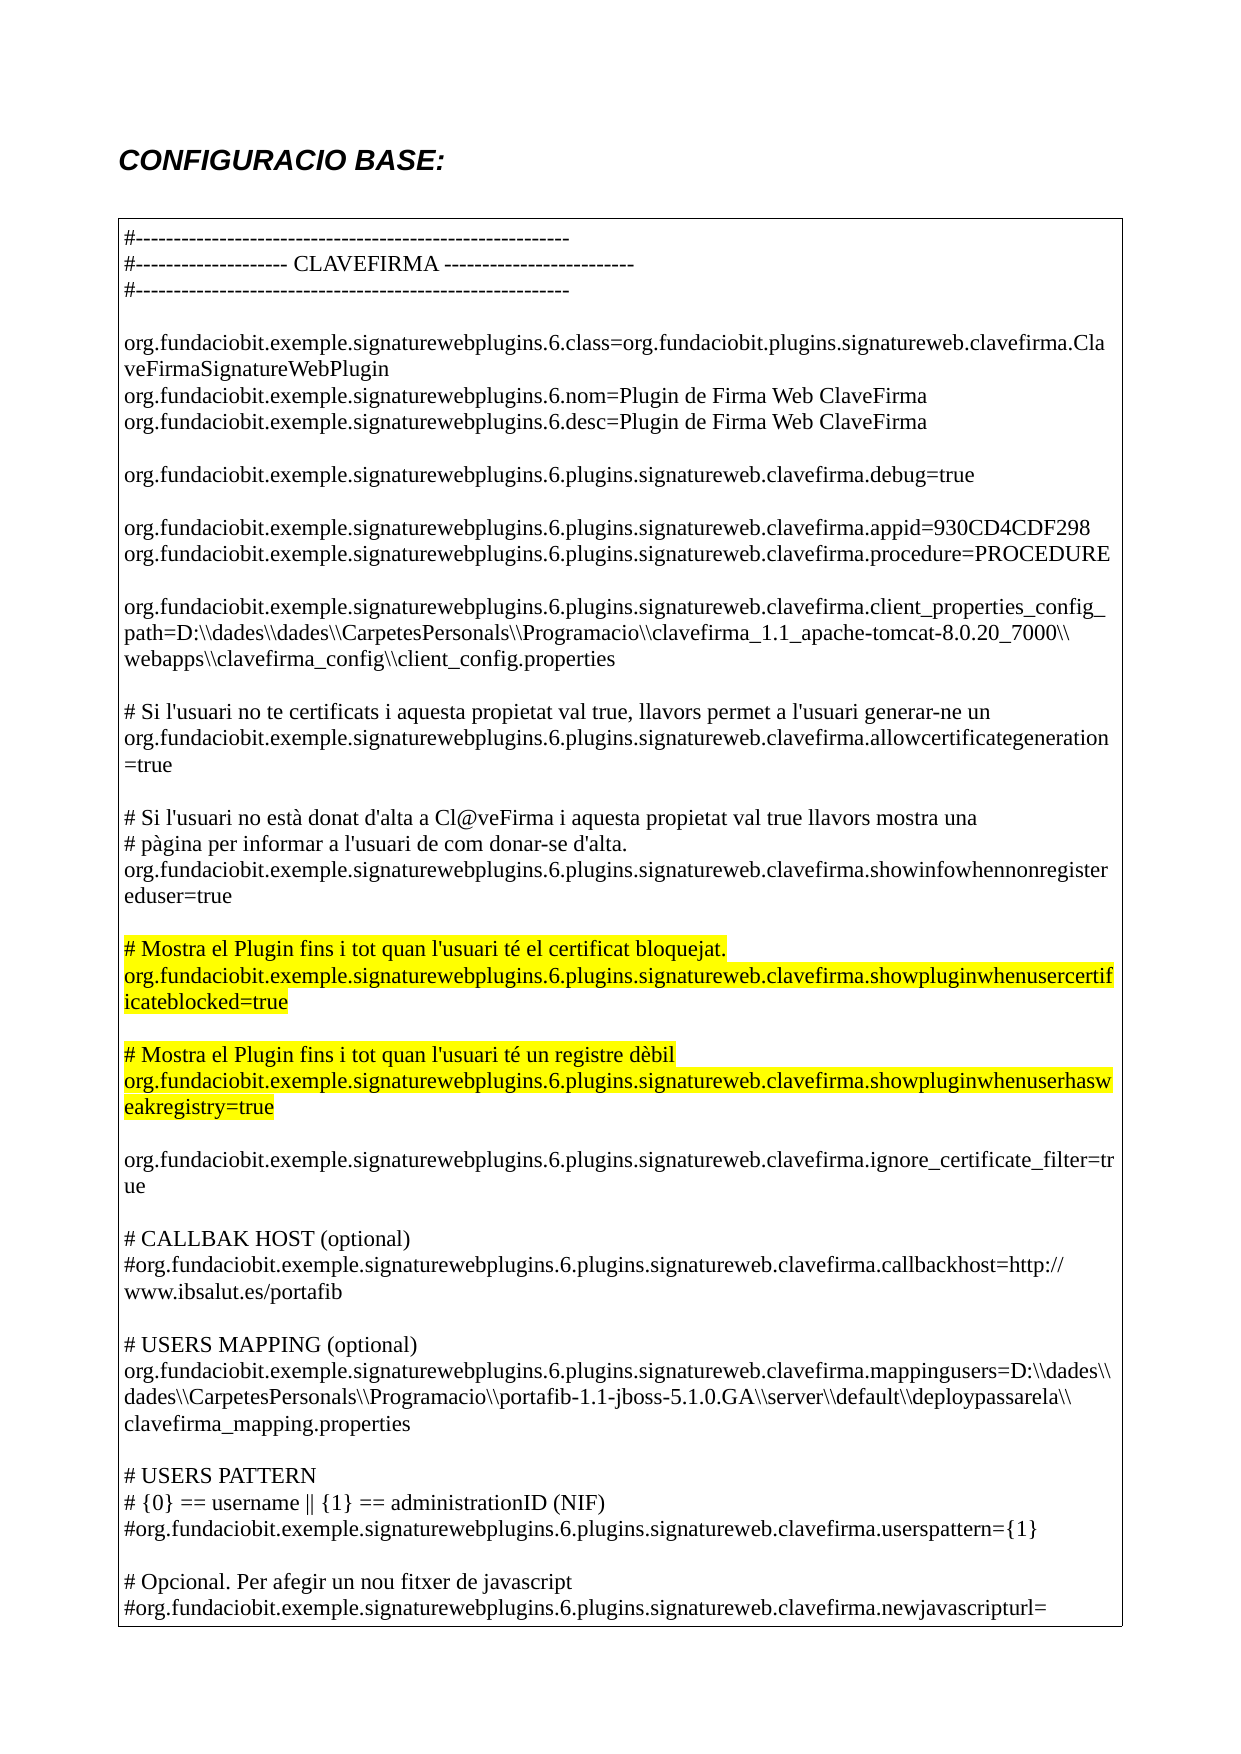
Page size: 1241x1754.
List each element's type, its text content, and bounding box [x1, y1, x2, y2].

subtitle CONFIGURACIO BASE: [118, 143, 1122, 177]
table_header #--------------------------------------------------------- #-------------------- CLAVEFIRMA ------------------------- #--------------------------------------------------------- org.fundaciobit.exemple.signaturewebplugins.6.class=org.fundaciobit.plugins.signatureweb.clavefirma.ClaveFirmaSignatureWebPlugin org.fundaciobit.exemple.signaturewebplugins.6.nom=Plugin de Firma Web ClaveFirma org.fundaciobit.exemple.signaturewebplugins.6.desc=Plugin de Firma Web ClaveFirma org.fundaciobit.exemple.signaturewebplugins.6.plugins.signatureweb.clavefirma.debug=true org.fundaciobit.exemple.signaturewebplugins.6.plugins.signatureweb.clavefirma.appid=930CD4CDF298 org.fundaciobit.exemple.signaturewebplugins.6.plugins.signatureweb.clavefirma.procedure=PROCEDURE org.fundaciobit.exemple.signaturewebplugins.6.plugins.signatureweb.clavefirma.client_properties_config_path=D:\\dades\\dades\\CarpetesPersonals\\Programacio\\clavefirma_1.1_apache-tomcat-8.0.20_7000\\webapps\\clavefirma_config\\client_config.properties # Si l'usuari no te certificats i aquesta propietat val true, llavors permet a l'usuari generar-ne un org.fundaciobit.exemple.signaturewebplugins.6.plugins.signatureweb.clavefirma.allowcertificategeneration=true # Si l'usuari no està donat d'alta a Cl@veFirma i aquesta propietat val true llavors mostra una # pàgina per informar a l'usuari de com donar-se d'alta. org.fundaciobit.exemple.signaturewebplugins.6.plugins.signatureweb.clavefirma.showinfowhennonregistereduser=true # Mostra el Plugin fins i tot quan l'usuari té el certificat bloquejat. org.fundaciobit.exemple.signaturewebplugins.6.plugins.signatureweb.clavefirma.showpluginwhenusercertificateblocked=true # Mostra el Plugin fins i tot quan l'usuari té un registre dèbil org.fundaciobit.exemple.signaturewebplugins.6.plugins.signatureweb.clavefirma.showpluginwhenuserhasweakregistry=true org.fundaciobit.exemple.signaturewebplugins.6.plugins.signatureweb.clavefirma.ignore_certificate_filter=true # CALLBAK HOST (optional) #org.fundaciobit.exemple.signaturewebplugins.6.plugins.signatureweb.clavefirma.callbackhost=http://www.ibsalut.es/portafib # USERS MAPPING (optional) org.fundaciobit.exemple.signaturewebplugins.6.plugins.signatureweb.clavefirma.mappingusers=D:\\dades\\dades\\CarpetesPersonals\\Programacio\\portafib-1.1-jboss-5.1.0.GA\\server\\default\\deploypassarela\\clavefirma_mapping.properties # USERS PATTERN # {0} == username || {1} == administrationID (NIF) #org.fundaciobit.exemple.signaturewebplugins.6.plugins.signatureweb.clavefirma.userspattern={1} # Opcional. Per afegir un nou fitxer de javascript #org.fundaciobit.exemple.signaturewebplugins.6.plugins.signatureweb.clavefirma.newjavascripturl= [119, 219, 1122, 1626]
